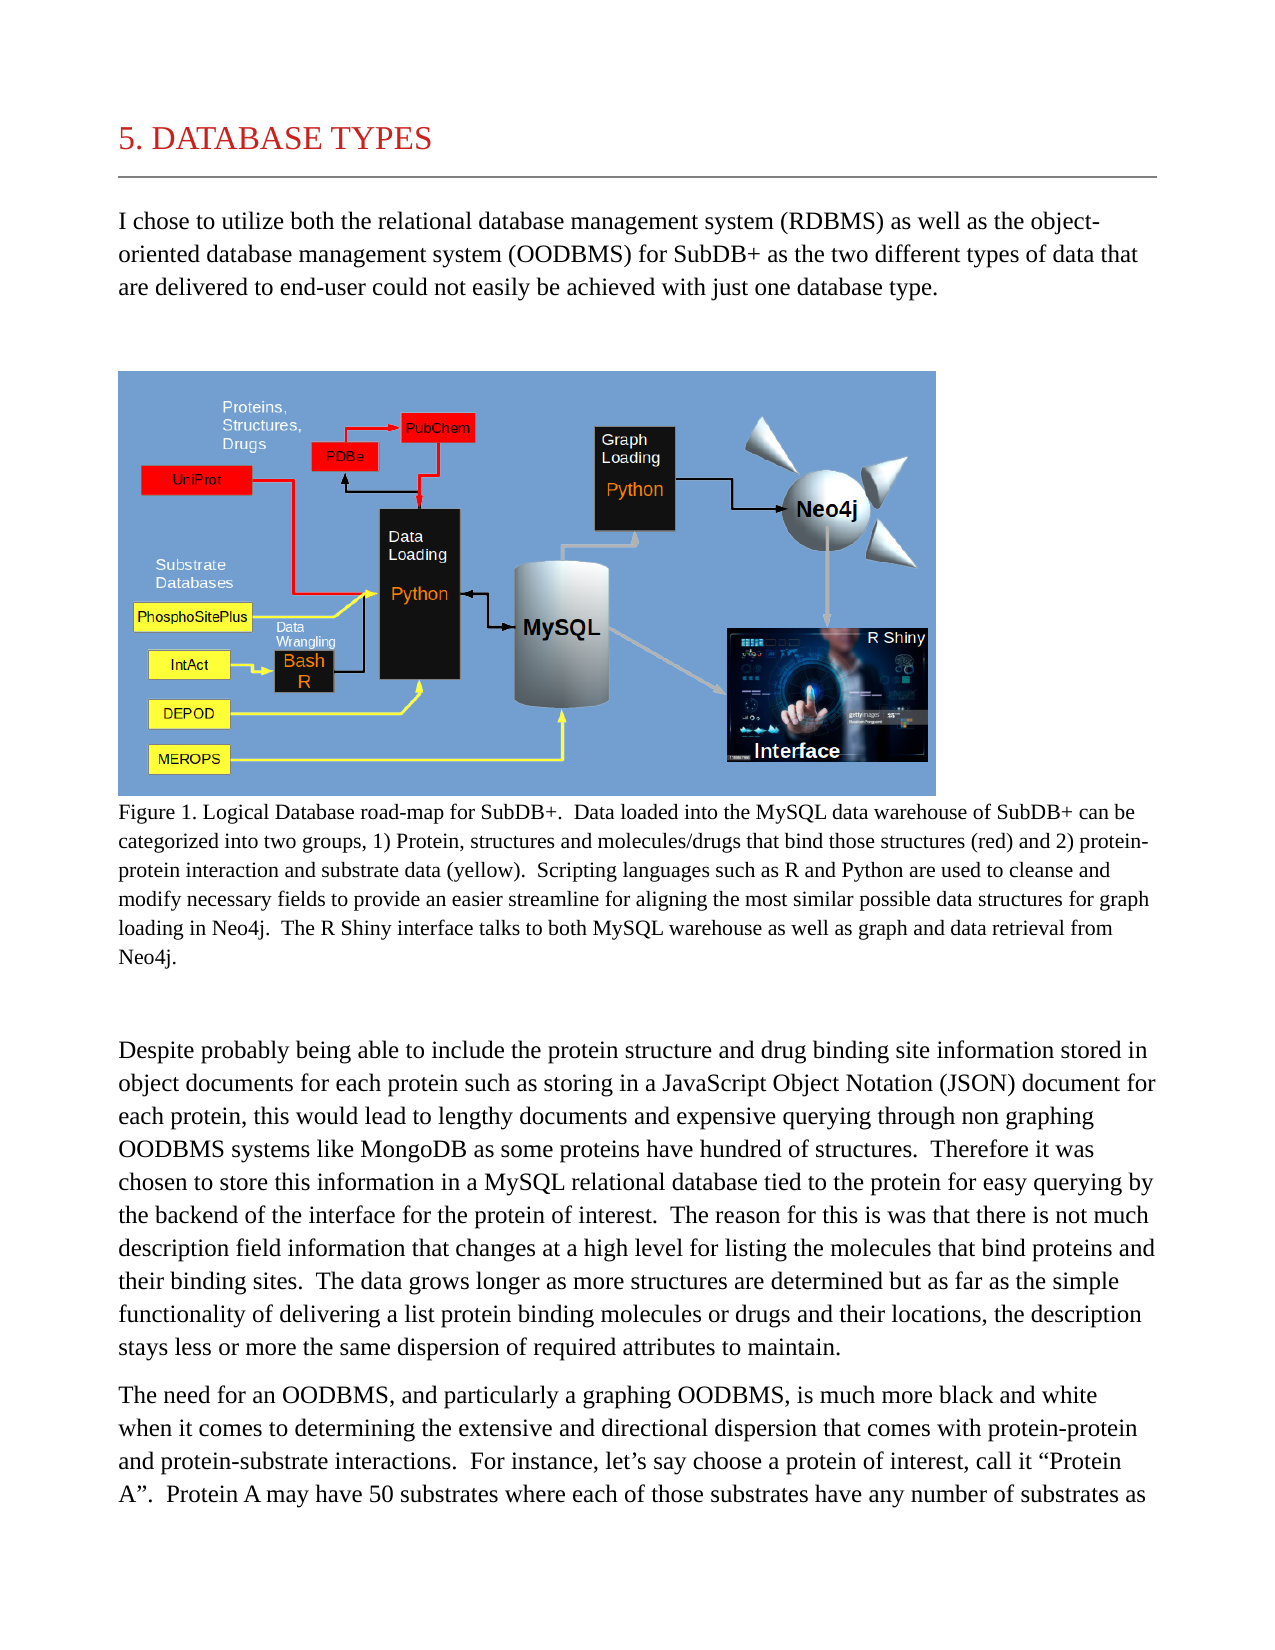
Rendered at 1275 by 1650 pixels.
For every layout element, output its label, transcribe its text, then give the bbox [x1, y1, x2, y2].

text I chose to utilize both the relational database management system (RDBMS) as well as the object-oriented database management system (OODBMS) for SubDB+ as the two different types of data that are delivered to end-user could not easily be achieved with just one database type. [118, 206, 1157, 301]
picture [118, 371, 937, 796]
text Despite probably being able to include the protein structure and drug binding site information stored in object documents for each protein such as storing in a JavaScript Object Notation (JSON) document for each protein, this would lead to lengthy documents and expensive querying through non graphing OODBMS systems like MongoDB as some proteins have hundred of structures. Therefore it was chosen to store this information in a MySQL relational database tied to the protein for easy querying by the backend of the interface for the protein of interest. The reason for this is was that there is not much description field information that changes at a high level for listing the molecules that bind proteins and their binding sites. The data grows longer as more structures are determined but as far as the simple functionality of delivering a list protein binding molecules or drugs and their locations, the description stays less or more the same dispersion of required attributes to maintain. [118, 1035, 1157, 1361]
text 5. DATABASE TYPES [118, 118, 1157, 156]
text The need for an OODBMS, and particularly a graphing OODBMS, is much more black and white when it comes to determining the extensive and directional dispersion that comes with protein-protein and protein-substrate interactions. For instance, let’s say choose a protein of interest, call it “Protein A”. Protein A may have 50 substrates where each of those substrates have any number of substrates as [118, 1380, 1157, 1508]
text Figure 1. Logical Database road-map for SubDB+. Data loaded into the MySQL data warehouse of SubDB+ can be categorized into two groups, 1) Protein, structures and molecules/drugs that bind those structures (red) and 2) protein-protein interaction and substrate data (yellow). Scripting languages such as R and Python are used to cleanse and modify necessary fields to provide an easier streamline for aligning the most similar possible data structures for graph loading in Neo4j. The R Shiny interface talks to both MySQL warehouse as well as graph and data retrieval from Neo4j. [118, 799, 1157, 969]
